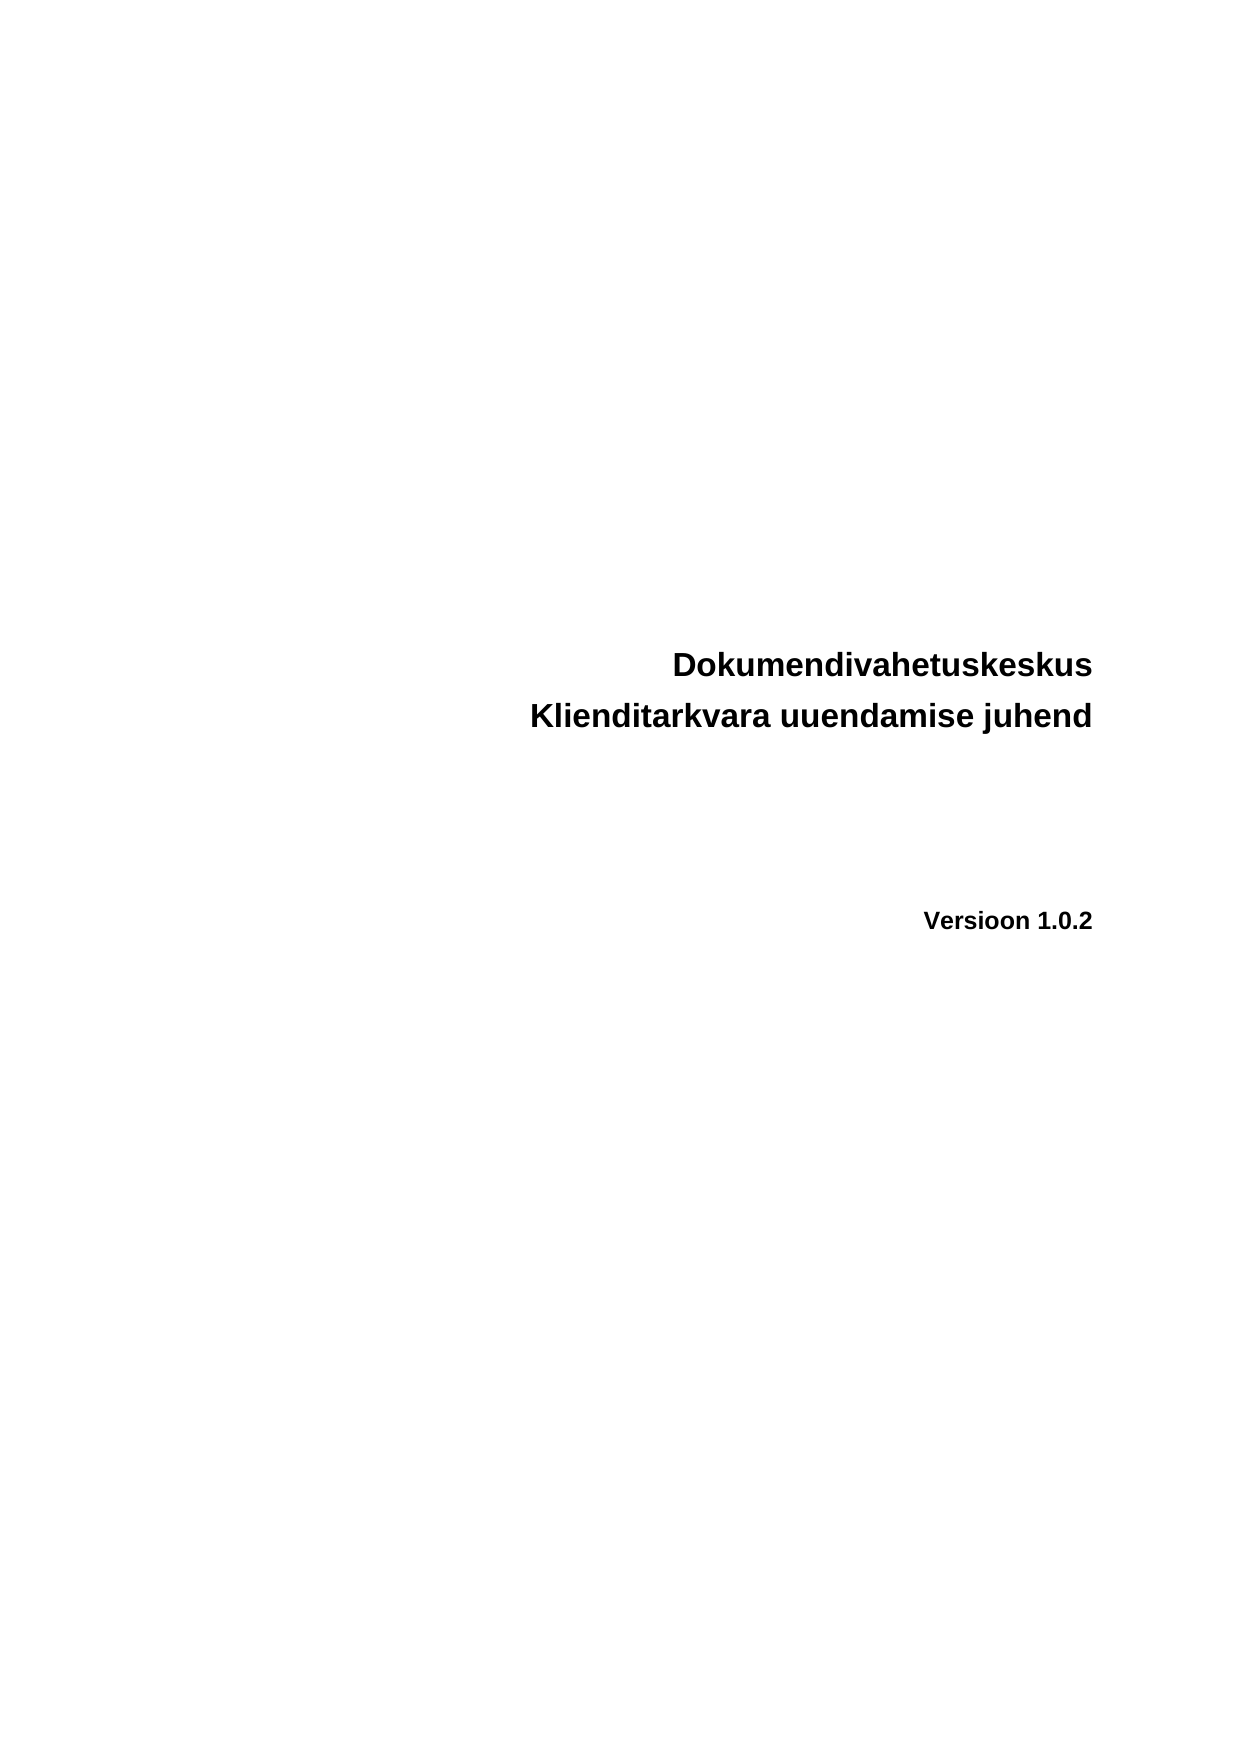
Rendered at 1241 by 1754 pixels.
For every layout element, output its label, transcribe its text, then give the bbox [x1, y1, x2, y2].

text Versioon 1.0.2 [148, 906, 1093, 935]
text Klienditarkvara uuendamise juhend [148, 696, 1093, 734]
text Dokumendivahetuskeskus [148, 645, 1093, 683]
